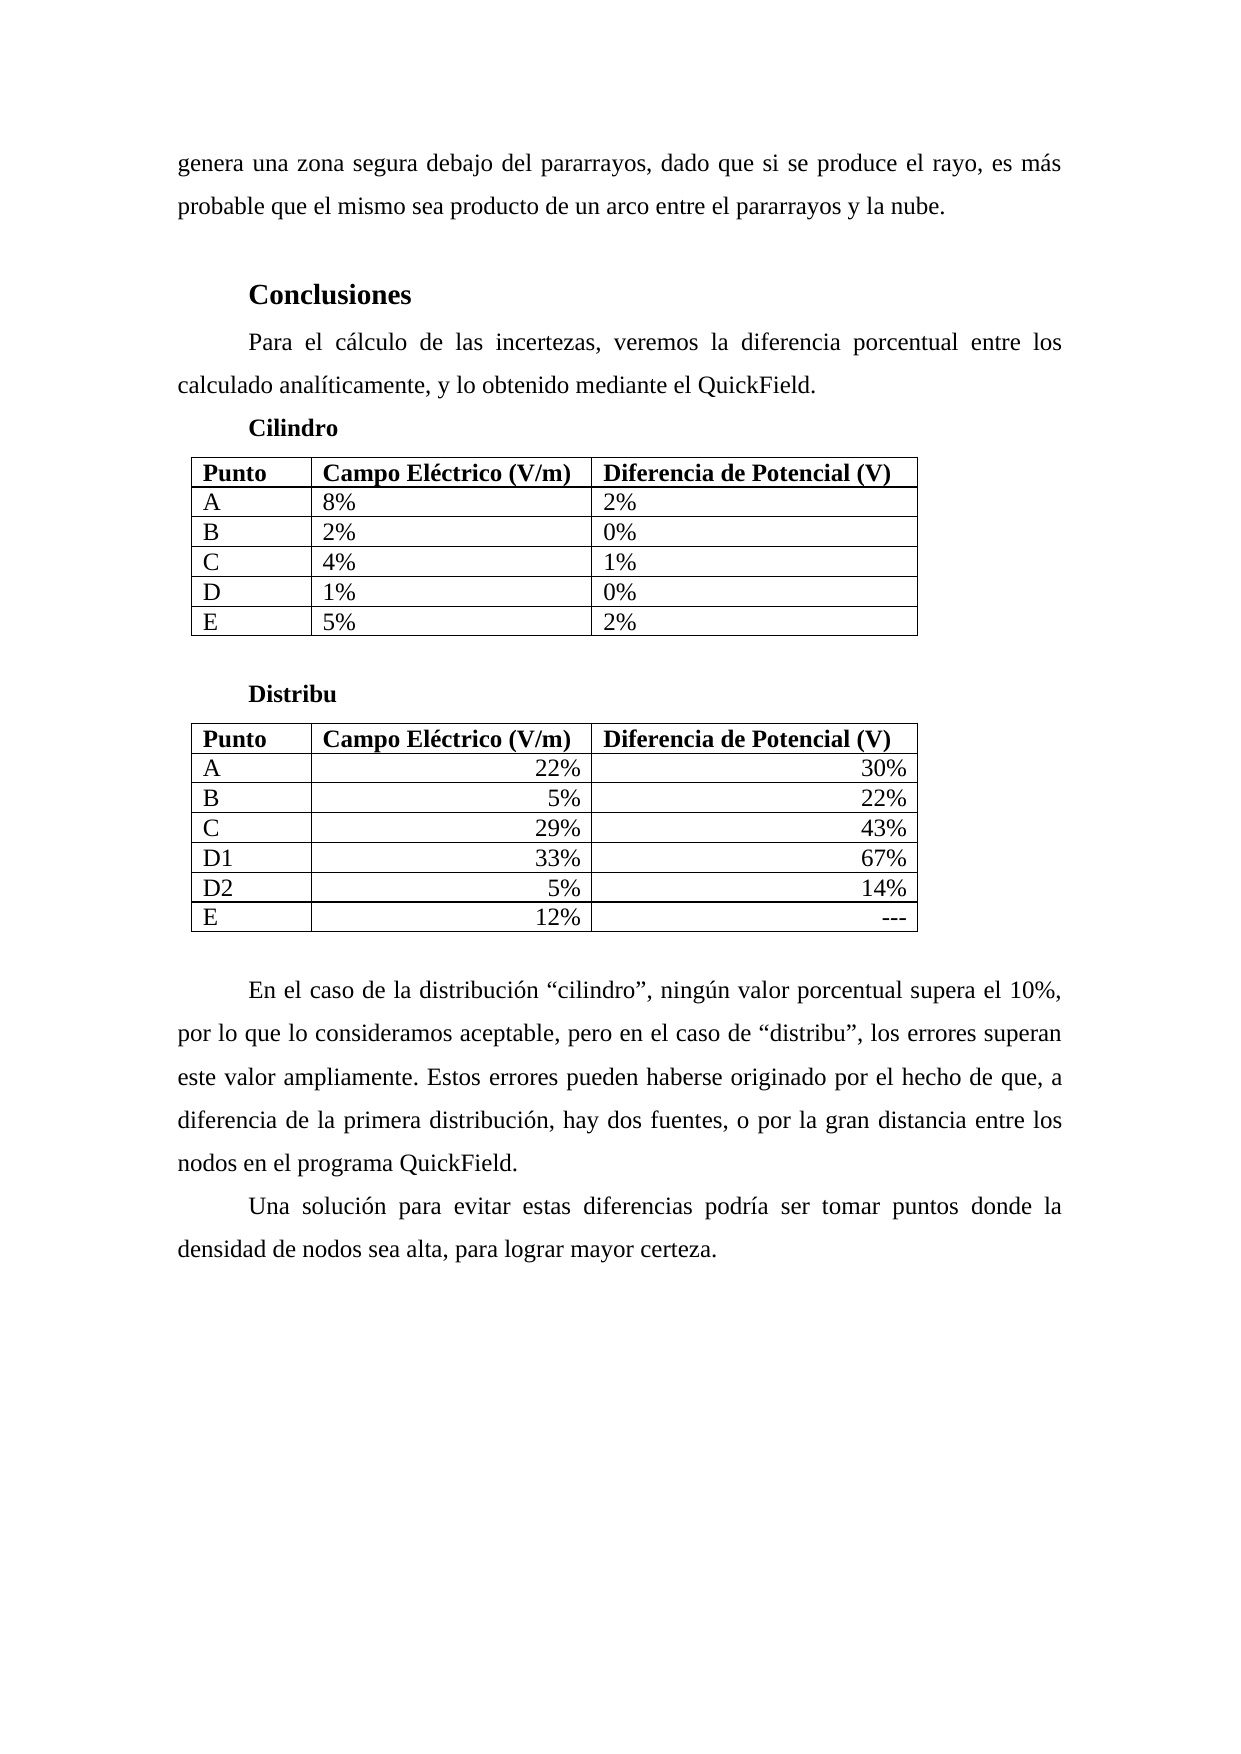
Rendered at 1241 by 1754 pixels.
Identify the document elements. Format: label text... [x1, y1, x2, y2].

table_cell 22% [592, 783, 917, 812]
table_cell 0% [592, 577, 917, 606]
table_cell 4% [312, 547, 591, 576]
text Cilindro [177, 413, 1063, 442]
table_cell 30% [592, 754, 917, 782]
text En el caso de la distribución “cilindro”, ningún valor porcentual supera el 10%, por lo que lo consideramos aceptable, pero en el caso de “distribu”, los errores superan este valor ampliamente. Estos errores pueden haberse originado por el hecho de que, a diferencia de la primera distribución, hay dos fuentes, o por la gran distancia entre los nodos en el programa QuickField. [177, 975, 1063, 1177]
text Una solución para evitar estas diferencias podría ser tomar puntos donde la densidad de nodos sea alta, para lograr mayor certeza. [177, 1191, 1063, 1263]
table_cell E [192, 607, 311, 635]
table_cell A [192, 754, 311, 782]
text Conclusiones [177, 277, 1063, 311]
table_header Punto [192, 458, 311, 486]
table_cell B [192, 517, 311, 546]
table_cell 1% [592, 547, 917, 576]
table_cell 14% [592, 873, 917, 901]
table_cell 5% [312, 873, 591, 901]
table_cell --- [592, 903, 917, 931]
table_cell 2% [592, 488, 917, 516]
table_cell D1 [192, 843, 311, 872]
table_cell 8% [312, 488, 591, 516]
table_cell 43% [592, 813, 917, 842]
table_header Diferencia de Potencial (V) [592, 458, 917, 486]
table_cell 5% [312, 607, 591, 635]
table_cell B [192, 783, 311, 812]
text genera una zona segura debajo del pararrayos, dado que si se produce el rayo, es más probable que el mismo sea producto de un arco entre el pararrayos y la nube. [177, 148, 1063, 219]
text Para el cálculo de las incertezas, veremos la diferencia porcentual entre los calculado analíticamente, y lo obtenido mediante el QuickField. [177, 327, 1063, 399]
table_cell 2% [312, 517, 591, 546]
table_cell C [192, 547, 311, 576]
table_cell 67% [592, 843, 917, 872]
table_header Campo Eléctrico (V/m) [312, 458, 591, 486]
table_cell 12% [312, 903, 591, 931]
table_cell E [192, 903, 311, 931]
table_cell C [192, 813, 311, 842]
table_cell 29% [312, 813, 591, 842]
text Distribu [177, 679, 1063, 708]
table_cell D2 [192, 873, 311, 901]
table_cell 1% [312, 577, 591, 606]
table_header Campo Eléctrico (V/m) [312, 724, 591, 752]
table_cell D [192, 577, 311, 606]
table_cell 22% [312, 754, 591, 782]
table_cell 2% [592, 607, 917, 635]
table_header Diferencia de Potencial (V) [592, 724, 917, 752]
table_cell 5% [312, 783, 591, 812]
table_cell A [192, 488, 311, 516]
table_cell 33% [312, 843, 591, 872]
table_cell 0% [592, 517, 917, 546]
table_header Punto [192, 724, 311, 752]
